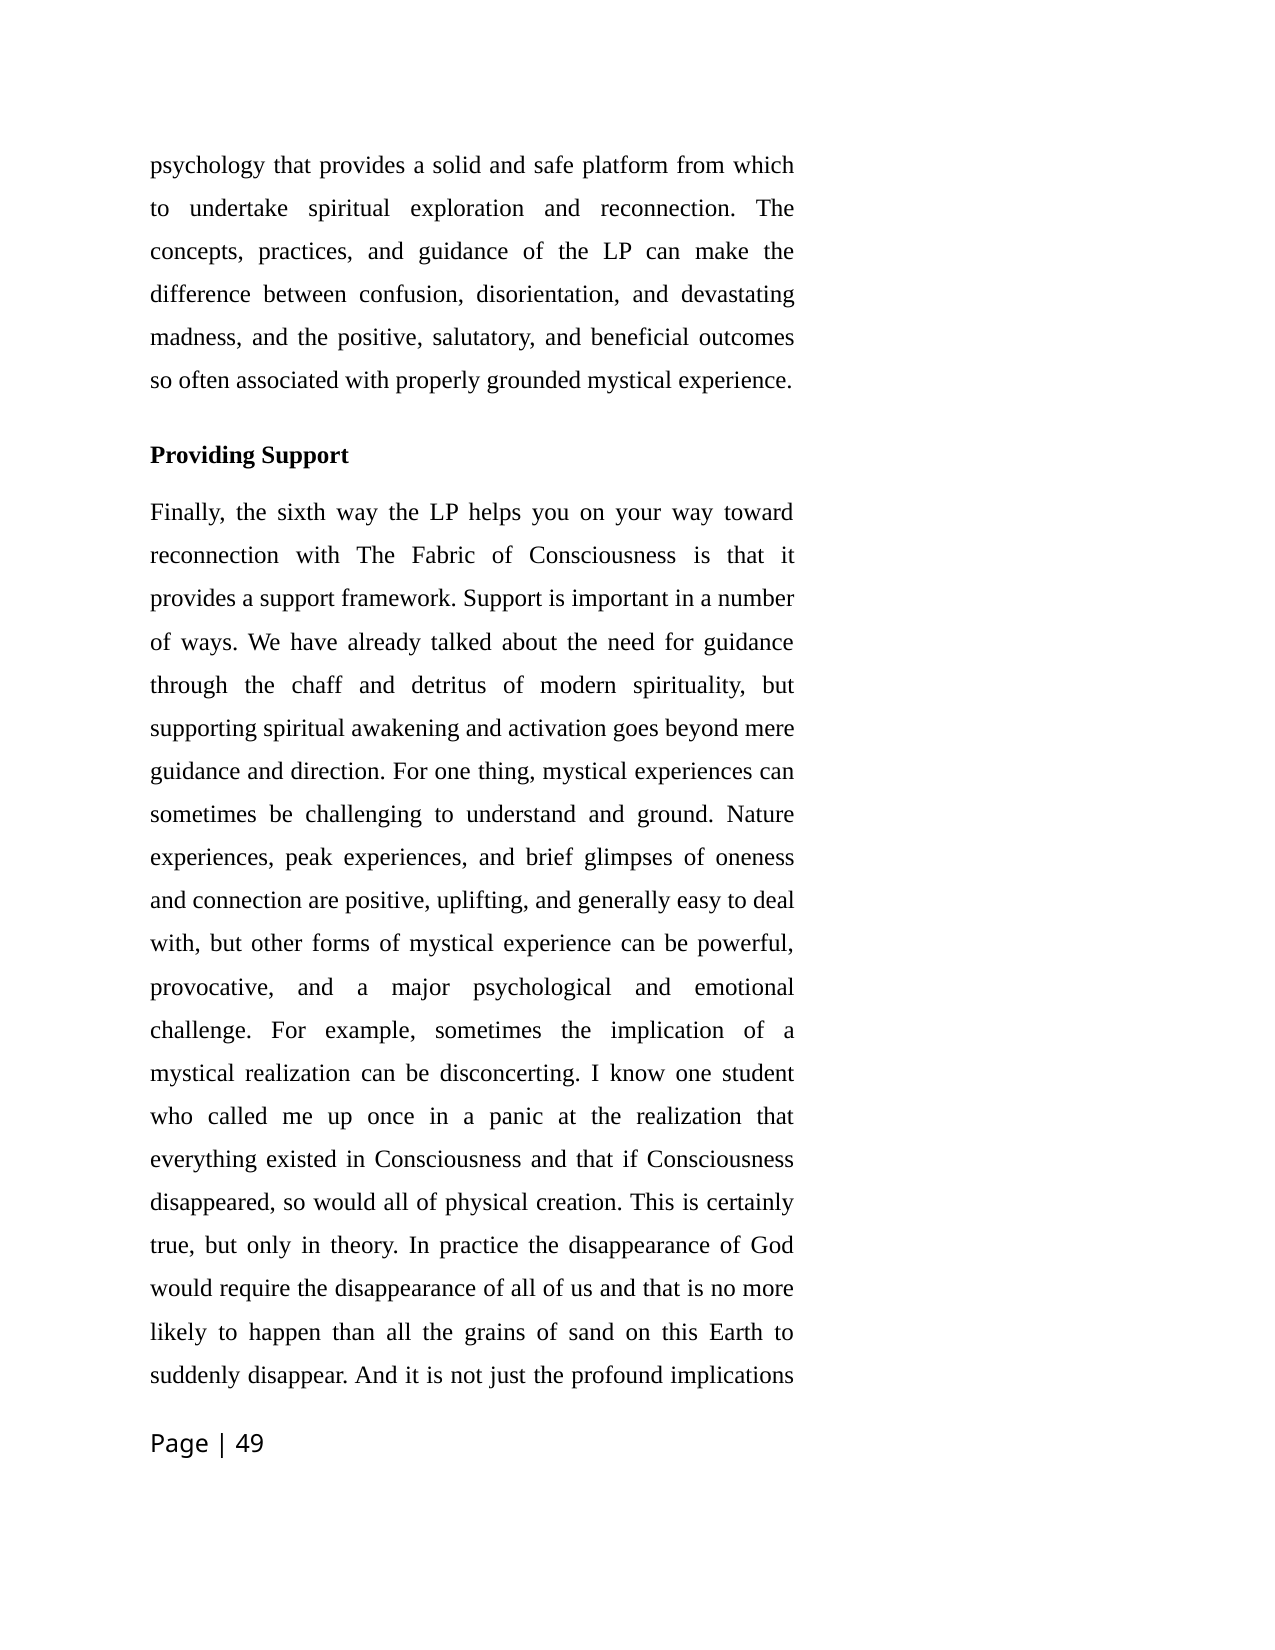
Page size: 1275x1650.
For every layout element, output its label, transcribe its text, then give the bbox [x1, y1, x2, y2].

text Finally, the sixth way the LP helps you on your way toward reconnection with The Fabric of Consciousness is that it provides a support framework. Support is important in a number of ways. We have already talked about the need for guidance through the chaff and detritus of modern spirituality, but supporting spiritual awakening and activation goes beyond mere guidance and direction. For one thing, mystical experiences can sometimes be challenging to understand and ground. Nature experiences, peak experiences, and brief glimpses of oneness and connection are positive, uplifting, and generally easy to deal with, but other forms of mystical experience can be powerful, provocative, and a major psychological and emotional challenge. For example, sometimes the implication of a mystical realization can be disconcerting. I know one student who called me up once in a panic at the realization that everything existed in Consciousness and that if Consciousness disappeared, so would all of physical creation. This is certainly true, but only in theory. In practice the disappearance of God would require the disappearance of all of us and that is no more likely to happen than all the grains of sand on this Earth to suddenly disappear. And it is not just the profound implications [150, 497, 795, 1388]
text psychology that provides a solid and safe platform from which to undertake spiritual exploration and reconnection. The concepts, practices, and guidance of the LP can make the difference between confusion, disorientation, and devastating madness, and the positive, salutatory, and beneficial outcomes so often associated with properly grounded mystical experience. [150, 150, 795, 394]
subtitle Providing Support [150, 440, 795, 469]
